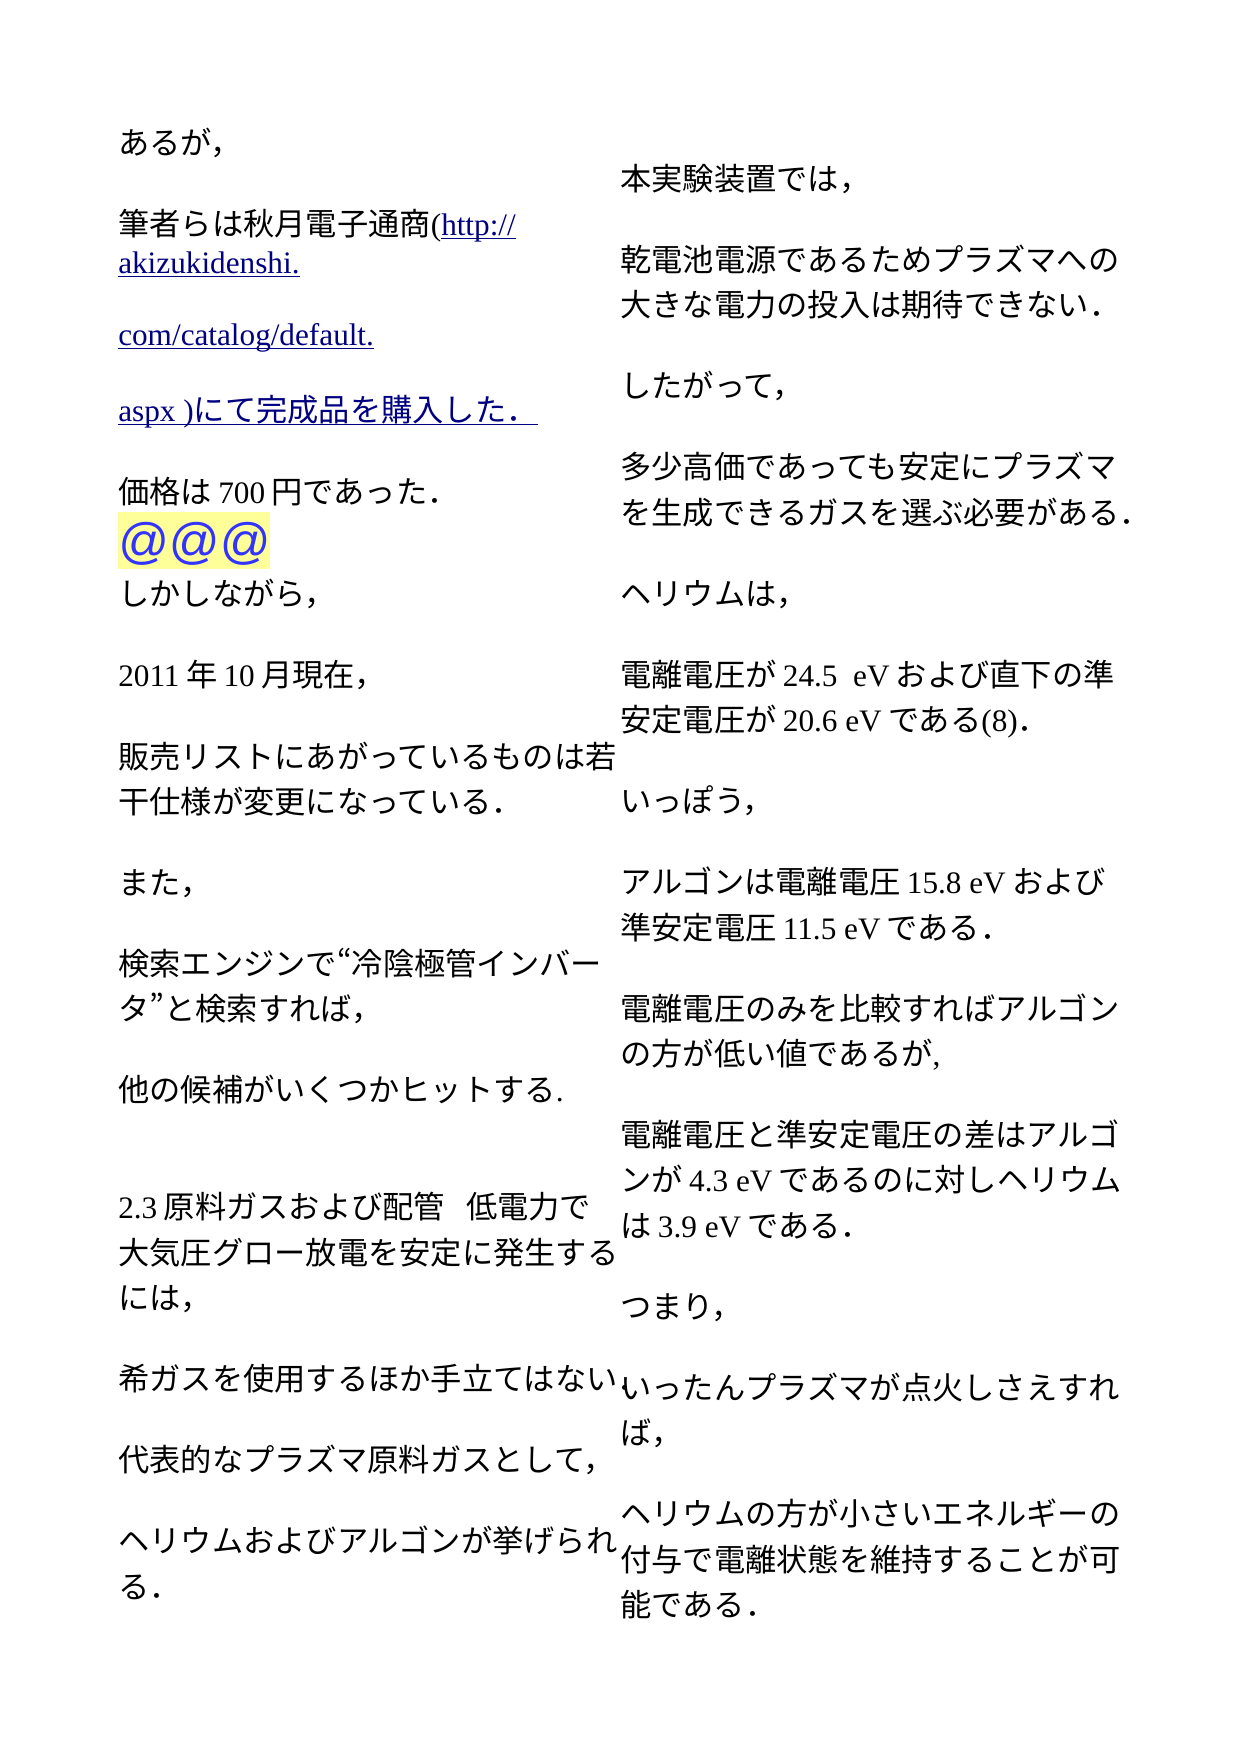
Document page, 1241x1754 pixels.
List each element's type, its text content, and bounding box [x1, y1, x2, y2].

text したがって， [620, 362, 1122, 407]
text 他の候補がいくつかヒットする. [118, 1066, 620, 1111]
text 乾電池電源であるためプラズマへの大きな電力の投入は期待できない． [620, 235, 1122, 326]
text com/catalog/default. [118, 316, 620, 352]
text 多少高価であっても安定にプラズマを生成できるガスを選ぶ必要がある． [620, 443, 1122, 533]
text ヘリウムは， [620, 569, 1122, 614]
text @@@ [118, 512, 620, 569]
text ヘリウムおよびアルゴンが挙げられる． [118, 1517, 620, 1607]
text 2.3原料ガスおよび配管 低電力で大気圧グロー放電を安定に発生するには， [118, 1183, 620, 1318]
text あるが， [118, 118, 620, 163]
text しかしながら， [118, 569, 620, 615]
text ヘリウムの方が小さいエネルギーの付与で電離状態を維持することが可能である． [620, 1489, 1122, 1625]
text 電離電圧が24.5 eVおよび直下の準安定電圧が20.6 eVである(8)． [620, 650, 1122, 741]
text 筆者らは秋月電子通商(http://akizukidenshi. [118, 199, 620, 280]
text いったんプラズマが点火しさえすれば， [620, 1363, 1122, 1453]
text いっぽう， [620, 777, 1122, 822]
text 販売リストにあがっているものは若干仕様が変更になっている． [118, 732, 620, 822]
text 2011年10月現在， [118, 651, 620, 696]
text 電離電圧のみを比較すればアルゴンの方が低い値であるが, [620, 984, 1122, 1074]
text また， [118, 858, 620, 903]
text 本実験装置では， [620, 154, 1122, 199]
text アルゴンは電離電圧15.8 eVおよび準安定電圧11.5 eVである． [620, 858, 1122, 948]
text つまり， [620, 1282, 1122, 1327]
text 希ガスを使用するほか手立てはない． [118, 1354, 620, 1399]
text 価格は700円であった． [118, 467, 620, 512]
text 検索エンジンで“冷陰極管インバータ”と検索すれば， [118, 939, 620, 1030]
text 代表的なプラズマ原料ガスとして， [118, 1435, 620, 1481]
text 電離電圧と準安定電圧の差はアルゴンが4.3 eVであるのに対しヘリウムは3.9 eVである． [620, 1110, 1122, 1246]
text aspx )にて完成品を購入した． [118, 388, 620, 431]
